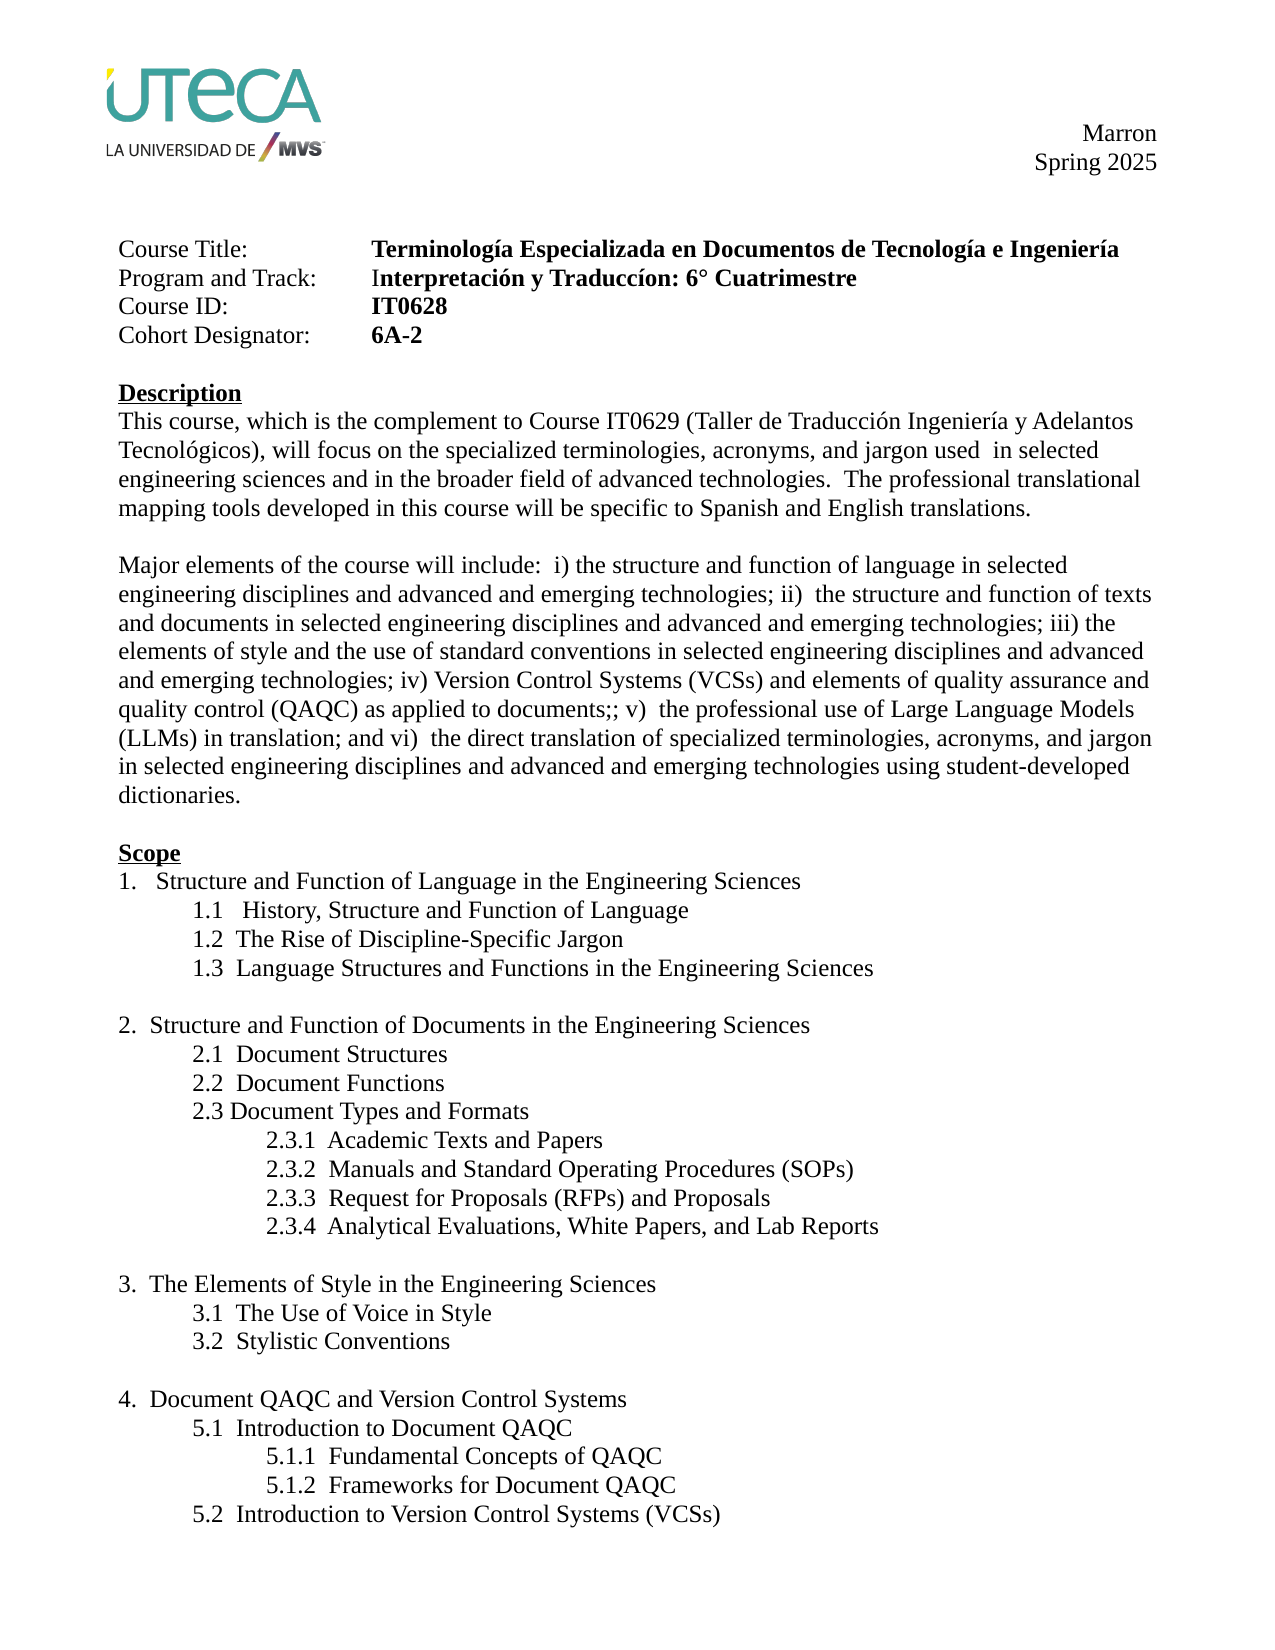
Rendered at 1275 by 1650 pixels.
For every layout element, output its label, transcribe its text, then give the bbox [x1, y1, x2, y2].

picture [104, 64, 328, 166]
text 2.3 Document Types and Formats [192, 1096, 1157, 1125]
text 2.2 Document Functions [192, 1068, 1157, 1096]
text 3. The Elements of Style in the Engineering Sciences [118, 1269, 1157, 1298]
text 2.3.2 Manuals and Standard Operating Procedures (SOPs) [266, 1154, 1157, 1183]
text 5.1 Introduction to Document QAQC [192, 1413, 1157, 1441]
text 5.1.1 Fundamental Concepts of QAQC [266, 1441, 1157, 1470]
table_header Terminología Especializada en Documentos de Tecnología e Ingeniería [371, 234, 1157, 263]
text Description [118, 378, 1157, 406]
text 5.2 Introduction to Version Control Systems (VCSs) [192, 1499, 1157, 1528]
text This course, which is the complement to Course IT0629 (Taller de Traducción Ingeniería y Adelantos Tecnológicos), will focus on the specialized terminologies, acronyms, and jargon used in selected engineering sciences and in the broader field of advanced technologies. The professional translational mapping tools developed in this course will be specific to Spanish and English translations. [118, 406, 1157, 521]
text 1.2 The Rise of Discipline-Specific Jargon [192, 924, 1157, 953]
text Major elements of the course will include: i) the structure and function of language in selected engineering disciplines and advanced and emerging technologies; ii) the structure and function of texts and documents in selected engineering disciplines and advanced and emerging technologies; iii) the elements of style and the use of standard conventions in selected engineering disciplines and advanced and emerging technologies; iv) Version Control Systems (VCSs) and elements of quality assurance and quality control (QAQC) as applied to documents;; v) the professional use of Large Language Models (LLMs) in translation; and vi) the direct translation of specialized terminologies, acronyms, and jargon in selected engineering disciplines and advanced and emerging technologies using student-developed dictionaries. [118, 550, 1157, 809]
table_header Course Title: [118, 234, 371, 263]
table_cell Course ID: [118, 291, 371, 320]
text 3.1 The Use of Voice in Style [192, 1298, 1157, 1326]
table_cell Cohort Designator: [118, 320, 371, 349]
table_cell Interpretación y Traduccíon: 6° Cuatrimestre [371, 263, 1157, 291]
text Scope [118, 838, 1157, 866]
text 2.1 Document Structures [192, 1039, 1157, 1068]
text 2. Structure and Function of Documents in the Engineering Sciences [118, 1010, 1157, 1039]
text 1.3 Language Structures and Functions in the Engineering Sciences [192, 953, 1157, 981]
text 2.3.4 Analytical Evaluations, White Papers, and Lab Reports [266, 1211, 1157, 1240]
table_cell 6A-2 [371, 320, 1157, 349]
text 1.1 History, Structure and Function of Language [192, 895, 1157, 924]
text 5.1.2 Frameworks for Document QAQC [266, 1470, 1157, 1499]
table_cell Program and Track: [118, 263, 371, 291]
text 3.2 Stylistic Conventions [192, 1326, 1157, 1355]
text 2.3.1 Academic Texts and Papers [266, 1125, 1157, 1154]
text 1. Structure and Function of Language in the Engineering Sciences [118, 866, 1157, 895]
table_cell IT0628 [371, 291, 1157, 320]
text 4. Document QAQC and Version Control Systems [118, 1384, 1157, 1413]
text 2.3.3 Request for Proposals (RFPs) and Proposals [266, 1183, 1157, 1211]
